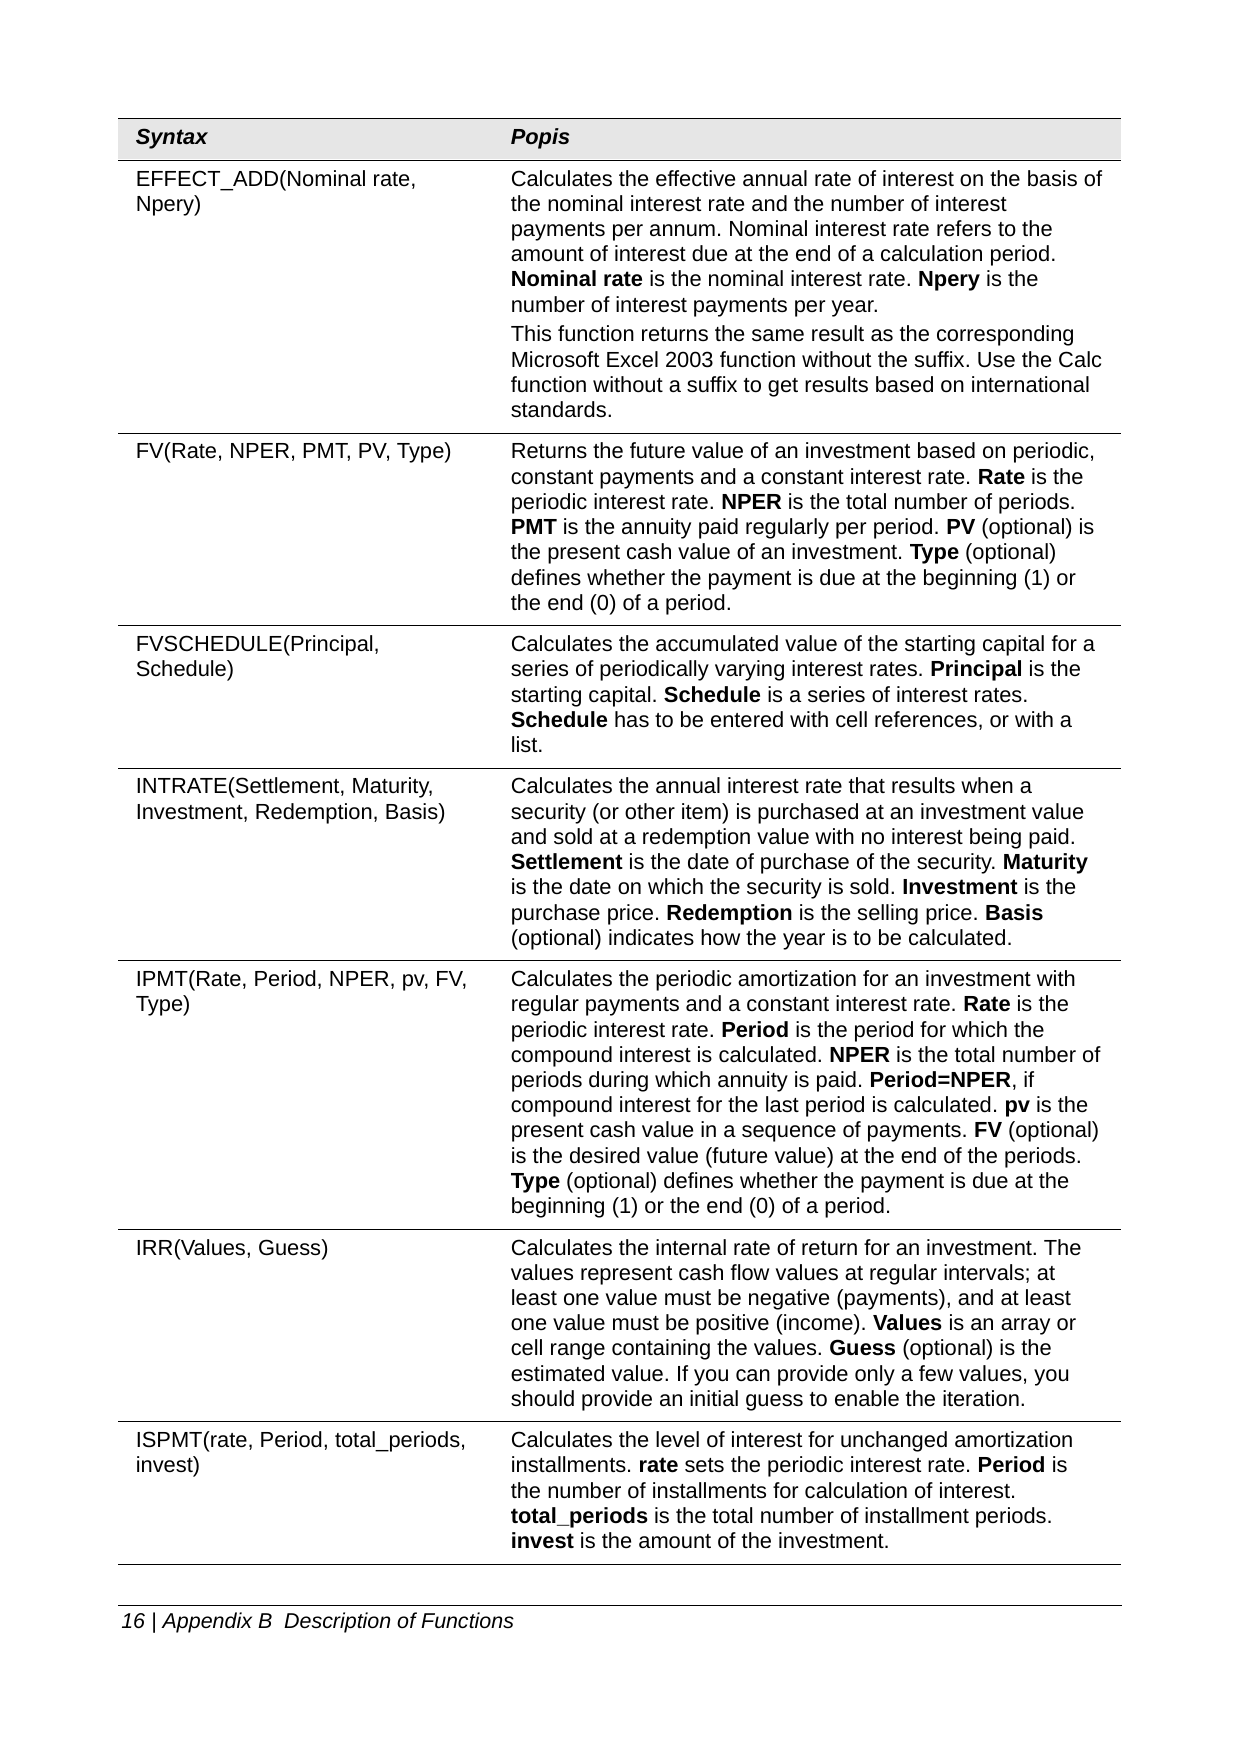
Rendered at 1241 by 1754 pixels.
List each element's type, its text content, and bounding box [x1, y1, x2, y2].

table_cell Calculates the effective annual rate of interest on the basis of the nominal interest rate and the number of interest payments per annum. Nominal interest rate refers to the amount of interest due at the end of a calculation period. Nominal rate is the nominal interest rate. Npery is the number of interest payments per year. This function returns the same result as the corresponding Microsoft Excel 2003 function without the suffix. Use the Calc function without a suffix to get results based on international standards. [493, 161, 1121, 433]
table_cell INTRATE(Settlement, Maturity, Investment, Redemption, Basis) [118, 769, 493, 960]
table_cell EFFECT_ADD(Nominal rate, Npery) [118, 161, 493, 433]
table_cell Calculates the internal rate of return for an investment. The values represent cash flow values at regular intervals; at least one value must be negative (payments), and at least one value must be positive (income). Values is an array or cell range containing the values. Guess (optional) is the estimated value. If you can provide only a few values, you should provide an initial guess to enable the iteration. [493, 1230, 1121, 1421]
table_header Popis [493, 119, 1121, 159]
table_cell FV(Rate, NPER, PMT, PV, Type) [118, 434, 493, 625]
table_cell Calculates the annual interest rate that results when a security (or other item) is purchased at an investment value and sold at a redemption value with no interest being paid. Settlement is the date of purchase of the security. Maturity is the date on which the security is sold. Investment is the purchase price. Redemption is the selling price. Basis (optional) indicates how the year is to be calculated. [493, 769, 1121, 960]
table_cell IRR(Values, Guess) [118, 1230, 493, 1421]
table_cell Calculates the accumulated value of the starting capital for a series of periodically varying interest rates. Principal is the starting capital. Schedule is a series of interest rates. Schedule has to be entered with cell references, or with a list. [493, 626, 1121, 768]
table_cell IPMT(Rate, Period, NPER, pv, FV, Type) [118, 961, 493, 1229]
table_cell Calculates the periodic amortization for an investment with regular payments and a constant interest rate. Rate is the periodic interest rate. Period is the period for which the compound interest is calculated. NPER is the total number of periods during which annuity is paid. Period=NPER, if compound interest for the last period is calculated. pv is the present cash value in a sequence of payments. FV (optional) is the desired value (future value) at the end of the periods. Type (optional) defines whether the payment is due at the beginning (1) or the end (0) of a period. [493, 961, 1121, 1229]
table_cell FVSCHEDULE(Principal, Schedule) [118, 626, 493, 768]
table_cell ISPMT(rate, Period, total_periods, invest) [118, 1422, 493, 1564]
table_header Syntax [118, 119, 493, 159]
table_cell Returns the future value of an investment based on periodic, constant payments and a constant interest rate. Rate is the periodic interest rate. NPER is the total number of periods. PMT is the annuity paid regularly per period. PV (optional) is the present cash value of an investment. Type (optional) defines whether the payment is due at the beginning (1) or the end (0) of a period. [493, 434, 1121, 625]
table_cell Calculates the level of interest for unchanged amortization installments. rate sets the periodic interest rate. Period is the number of installments for calculation of interest. total_periods is the total number of installment periods. invest is the amount of the investment. [493, 1422, 1121, 1564]
